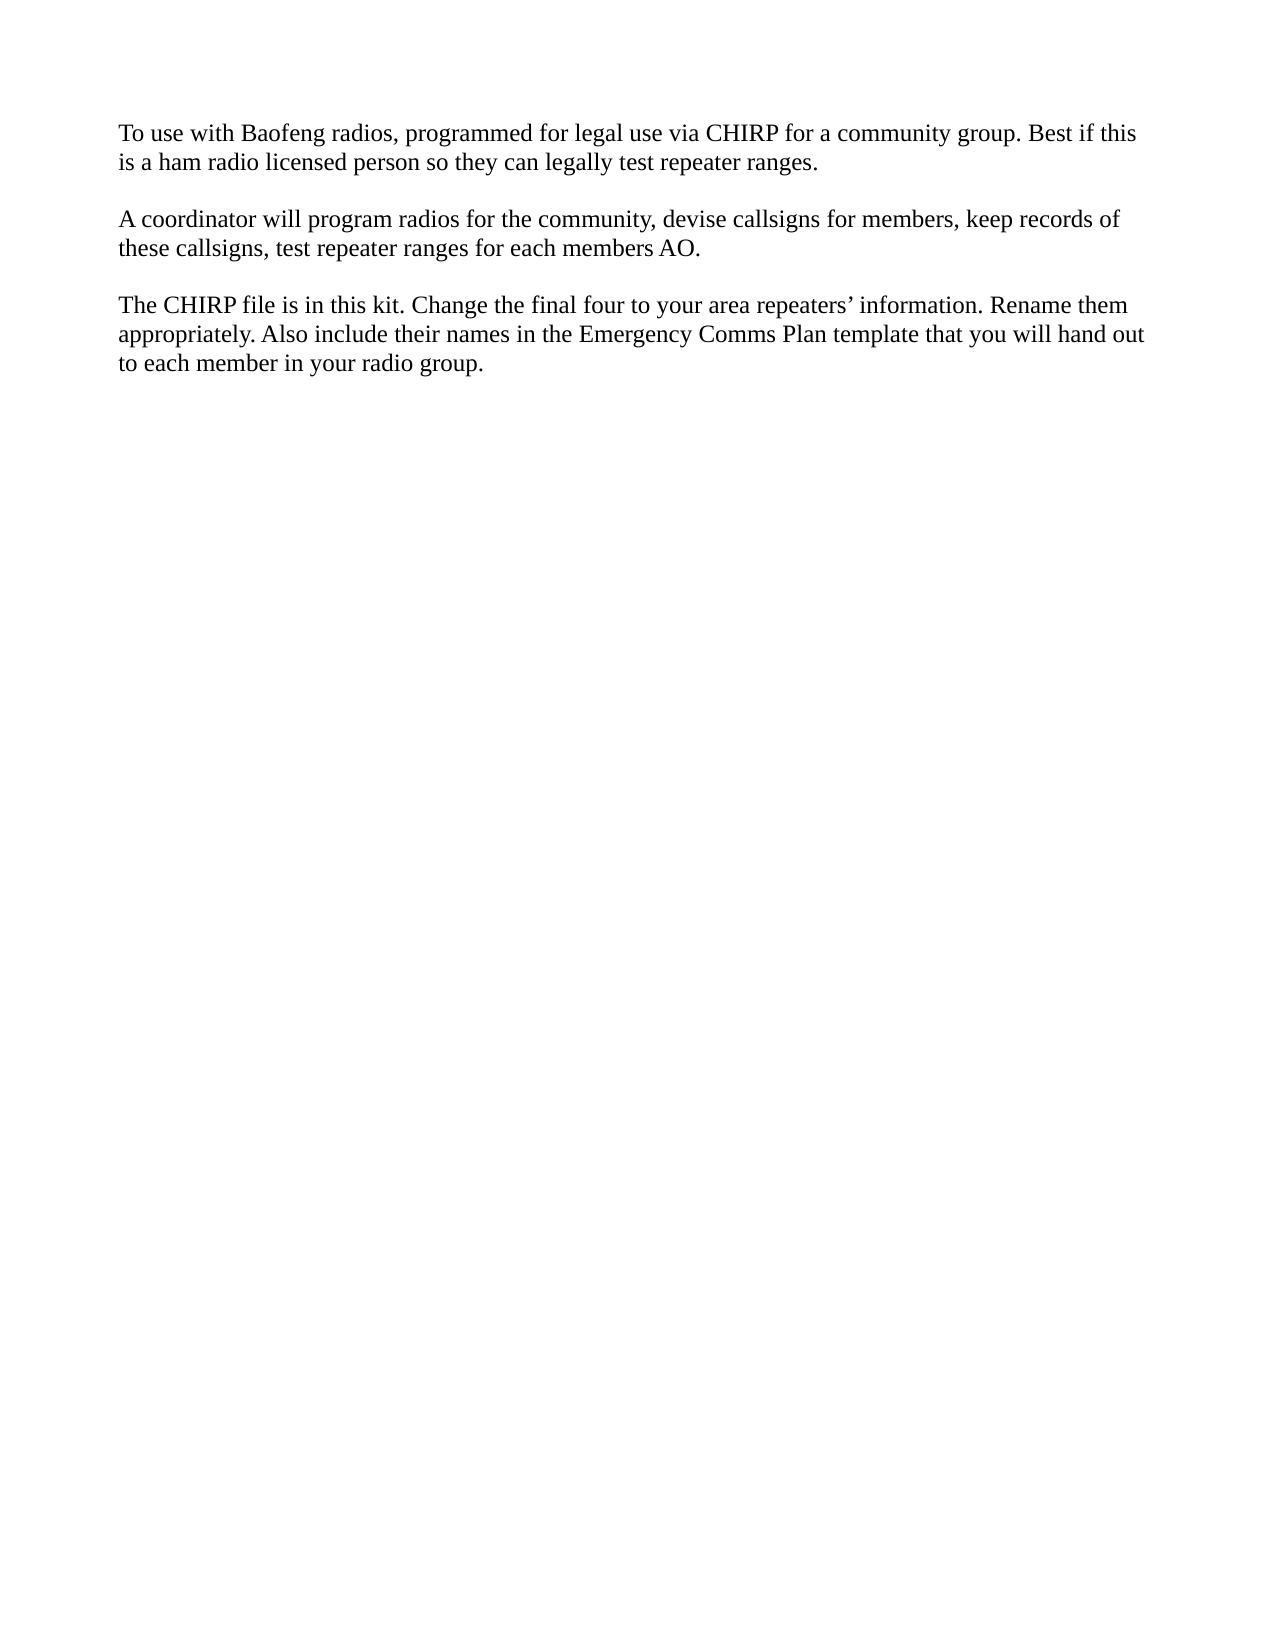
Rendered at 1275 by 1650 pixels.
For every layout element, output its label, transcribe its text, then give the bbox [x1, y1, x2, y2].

text To use with Baofeng radios, programmed for legal use via CHIRP for a community group. Best if this is a ham radio licensed person so they can legally test repeater ranges. [118, 118, 1157, 176]
text The CHIRP file is in this kit. Change the final four to your area repeaters’ information. Rename them appropriately. Also include their names in the Emergency Comms Plan template that you will hand out to each member in your radio group. [118, 291, 1157, 377]
text A coordinator will program radios for the community, devise callsigns for members, keep records of these callsigns, test repeater ranges for each members AO. [118, 204, 1157, 262]
